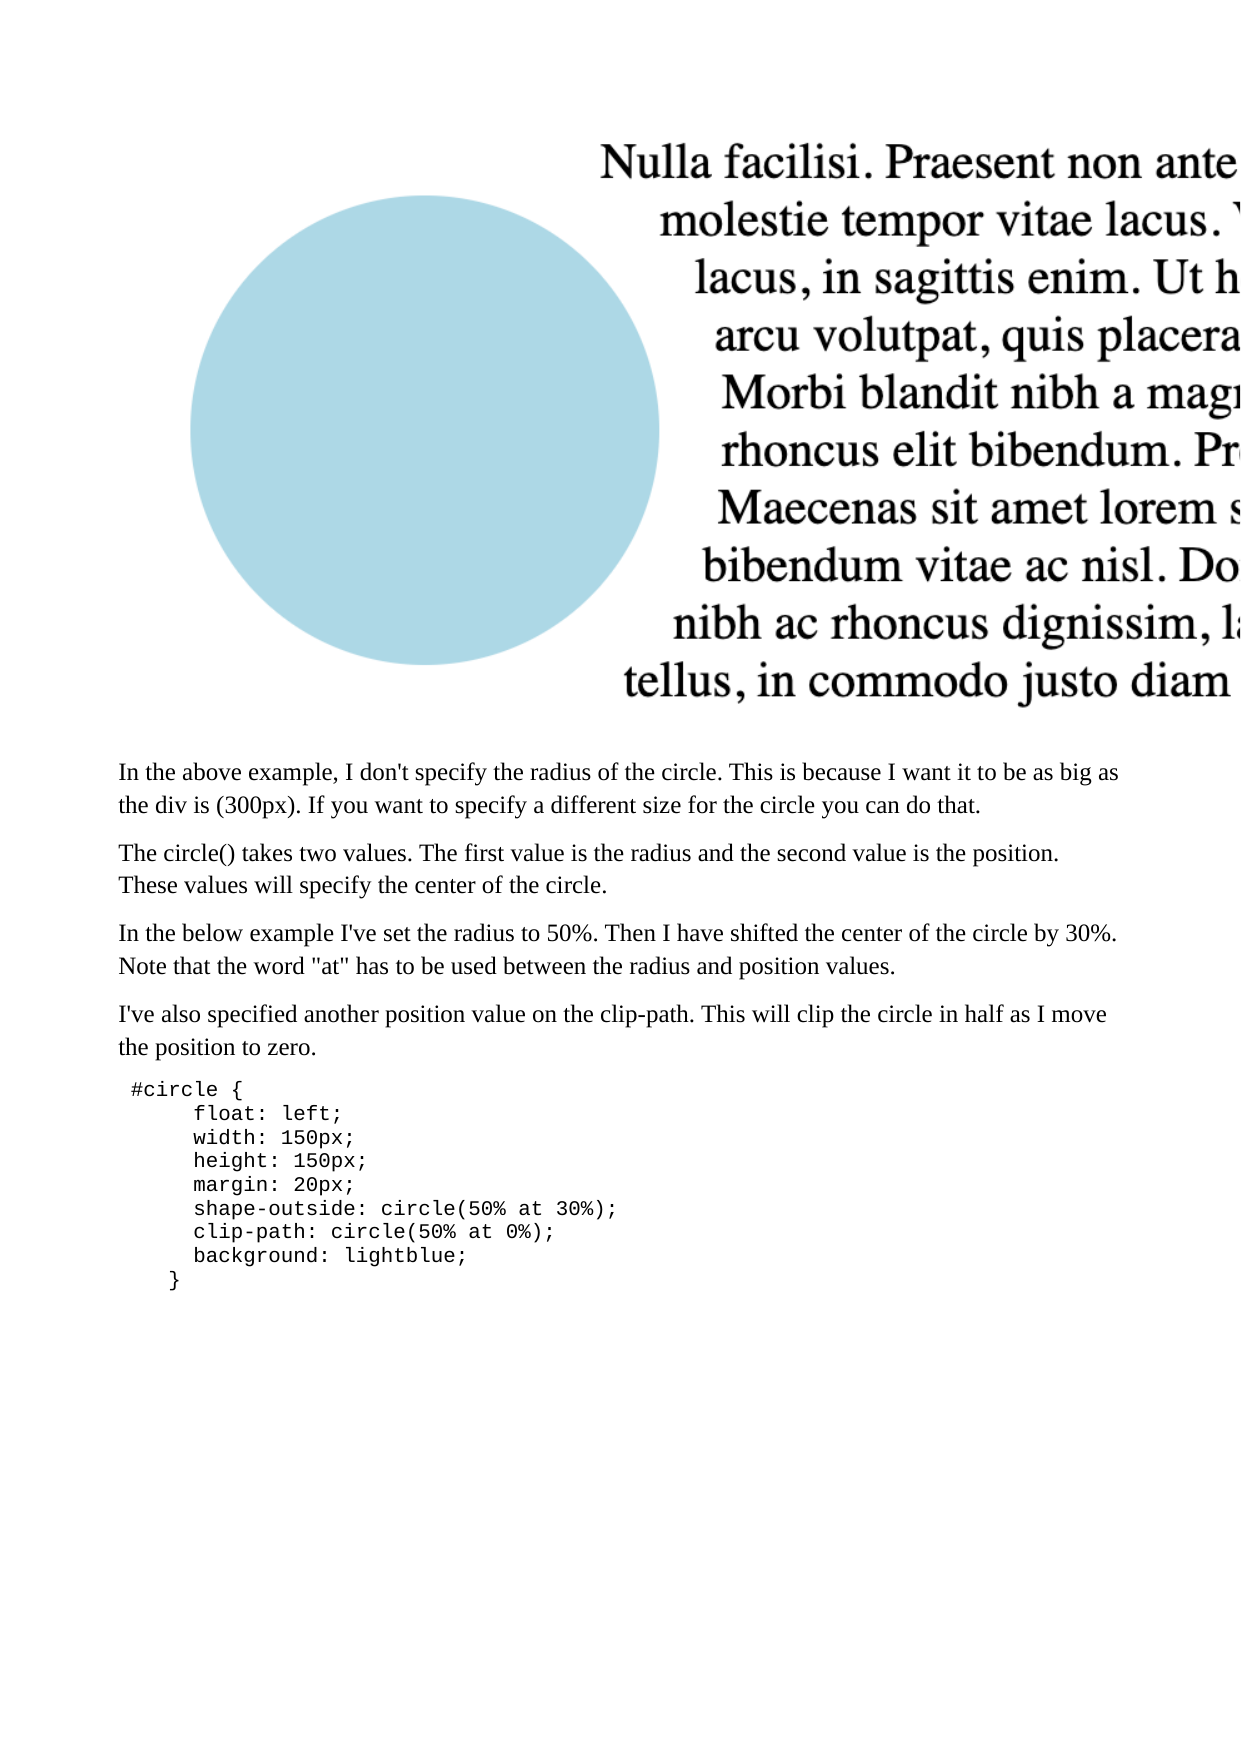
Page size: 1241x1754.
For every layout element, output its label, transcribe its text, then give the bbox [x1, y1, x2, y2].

text clip-path: circle(50% at 0%); [118, 1221, 1122, 1245]
text In the above example, I don't specify the radius of the circle. This is because I want it to be as big as the div is (300px). If you want to specify a different size for the circle you can do that. [118, 757, 1122, 819]
text #circle { [118, 1079, 1122, 1103]
text In the below example I've set the radius to 50%. Then I have shifted the center of the circle by 30%. Note that the word "at" has to be used between the radius and position values. [118, 918, 1122, 980]
text The circle() takes two values. The first value is the radius and the second value is the position. These values will specify the center of the circle. [118, 838, 1122, 899]
text I've also specified another position value on the clip-path. This will clip the circle in half as I move the position to zero. [118, 999, 1122, 1061]
text margin: 20px; [118, 1174, 1122, 1198]
text background: lightblue; [118, 1245, 1122, 1269]
text } [118, 1269, 1122, 1292]
picture [118, 118, 1241, 739]
text height: 150px; [118, 1150, 1122, 1174]
text width: 150px; [118, 1127, 1122, 1150]
text shape-outside: circle(50% at 30%); [118, 1198, 1122, 1221]
text float: left; [118, 1103, 1122, 1127]
